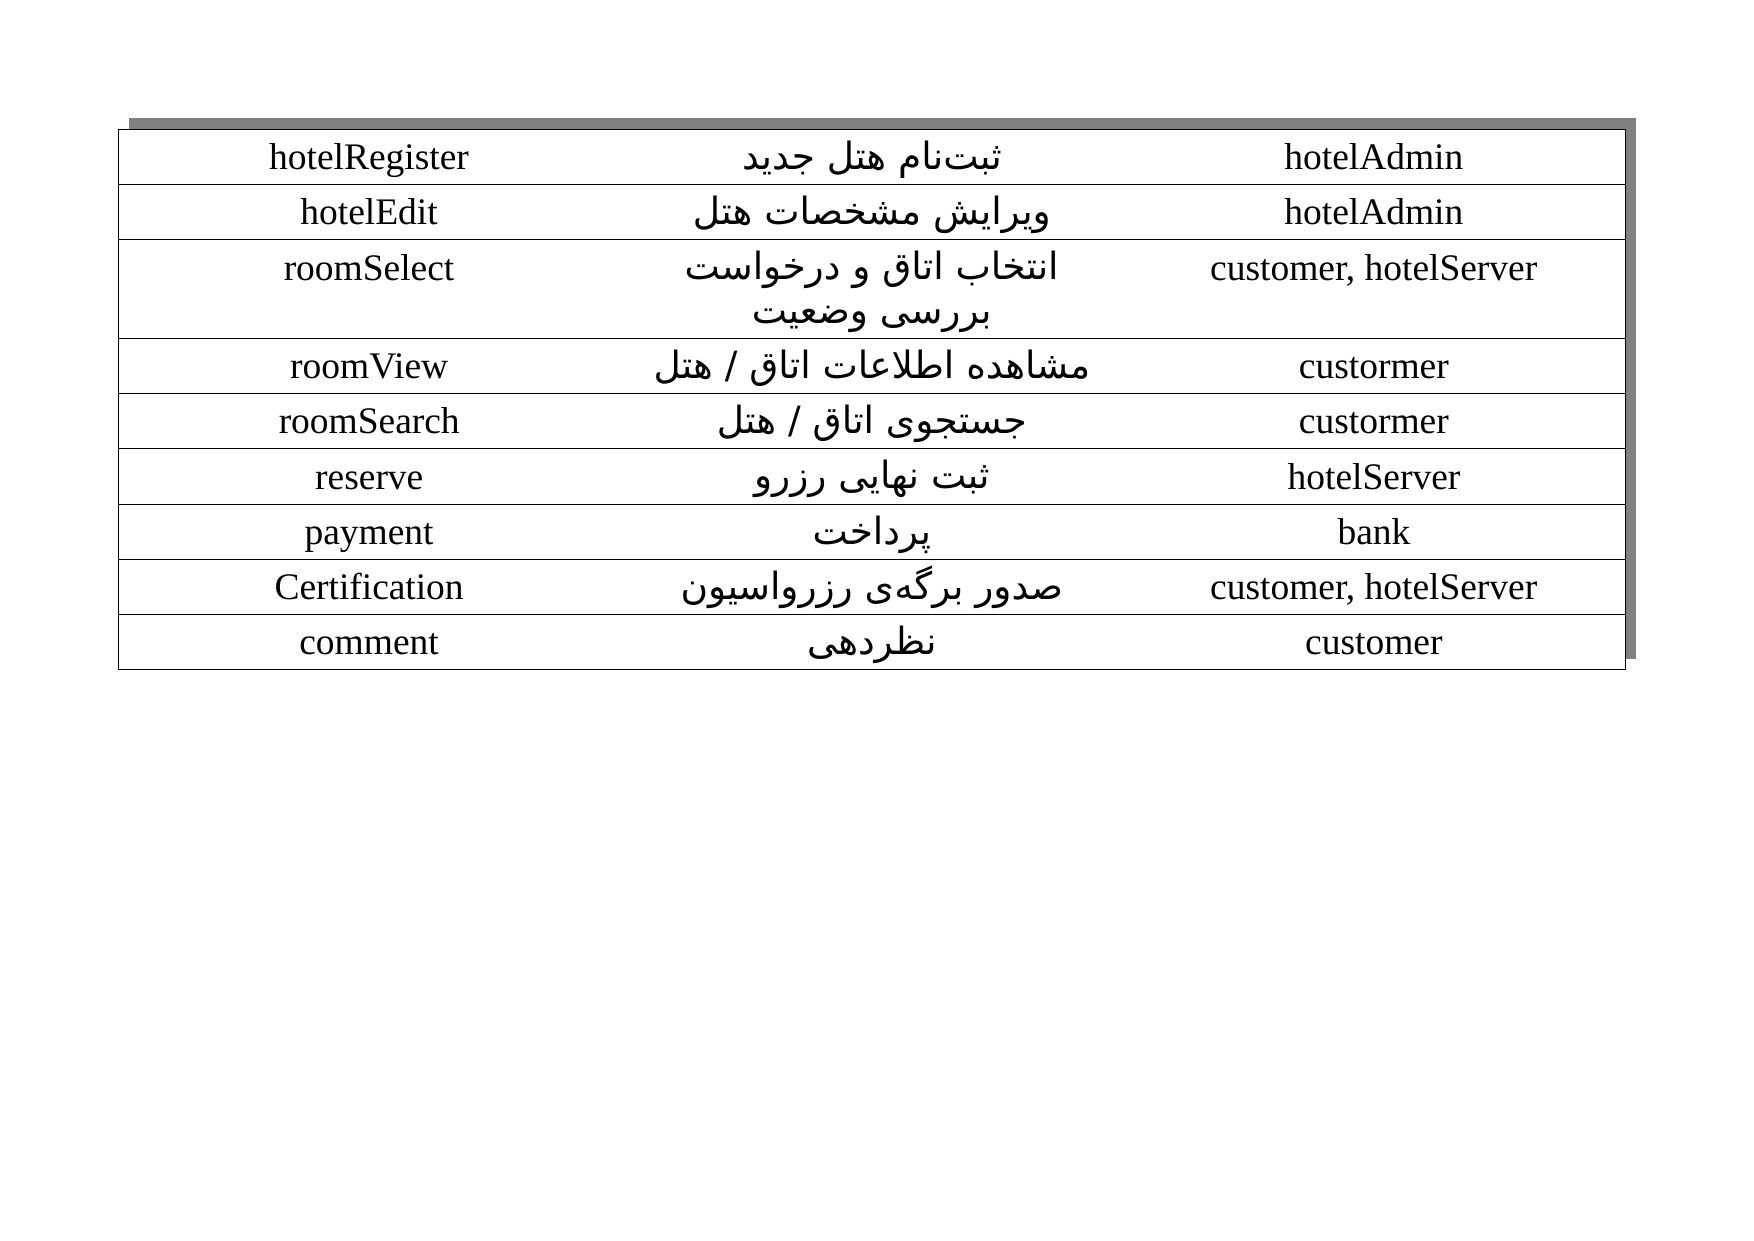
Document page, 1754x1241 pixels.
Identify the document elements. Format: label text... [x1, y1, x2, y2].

table_cell custormer [1123, 339, 1625, 393]
table_cell ویرایش مشخصات هتل [621, 185, 1123, 239]
table_cell roomSelect [119, 240, 621, 338]
table_cell comment [119, 615, 621, 669]
table_cell hotelAdmin [1123, 130, 1625, 184]
table_cell مشاهده اطلاعات اتاق / هتل [621, 339, 1123, 393]
table_cell پرداخت [621, 505, 1123, 559]
table_cell جستجوی اتاق / هتل [621, 394, 1123, 448]
table_cell custormer [1123, 394, 1625, 448]
table_cell hotelServer [1123, 449, 1625, 503]
table_cell ثبت‌نام هتل جدید [621, 130, 1123, 184]
table_cell payment [119, 505, 621, 559]
table_cell نظردهی [621, 615, 1123, 669]
table_cell انتخاب اتاق و درخواست بررسی وضعیت [621, 240, 1123, 338]
table_cell reserve [119, 449, 621, 503]
table_cell hotelEdit [119, 185, 621, 239]
table_cell صدور برگه‌ی رزرواسیون [621, 560, 1123, 614]
table_cell customer [1123, 615, 1625, 669]
table_cell hotelAdmin [1123, 185, 1625, 239]
table_cell Certification [119, 560, 621, 614]
table_cell hotelRegister [119, 130, 621, 184]
table_cell roomView [119, 339, 621, 393]
table_cell roomSearch [119, 394, 621, 448]
table_cell customer, hotelServer [1123, 560, 1625, 614]
table_cell ثبت نهایی رزرو [621, 449, 1123, 503]
table_cell customer, hotelServer [1123, 240, 1625, 338]
table_cell bank [1123, 505, 1625, 559]
